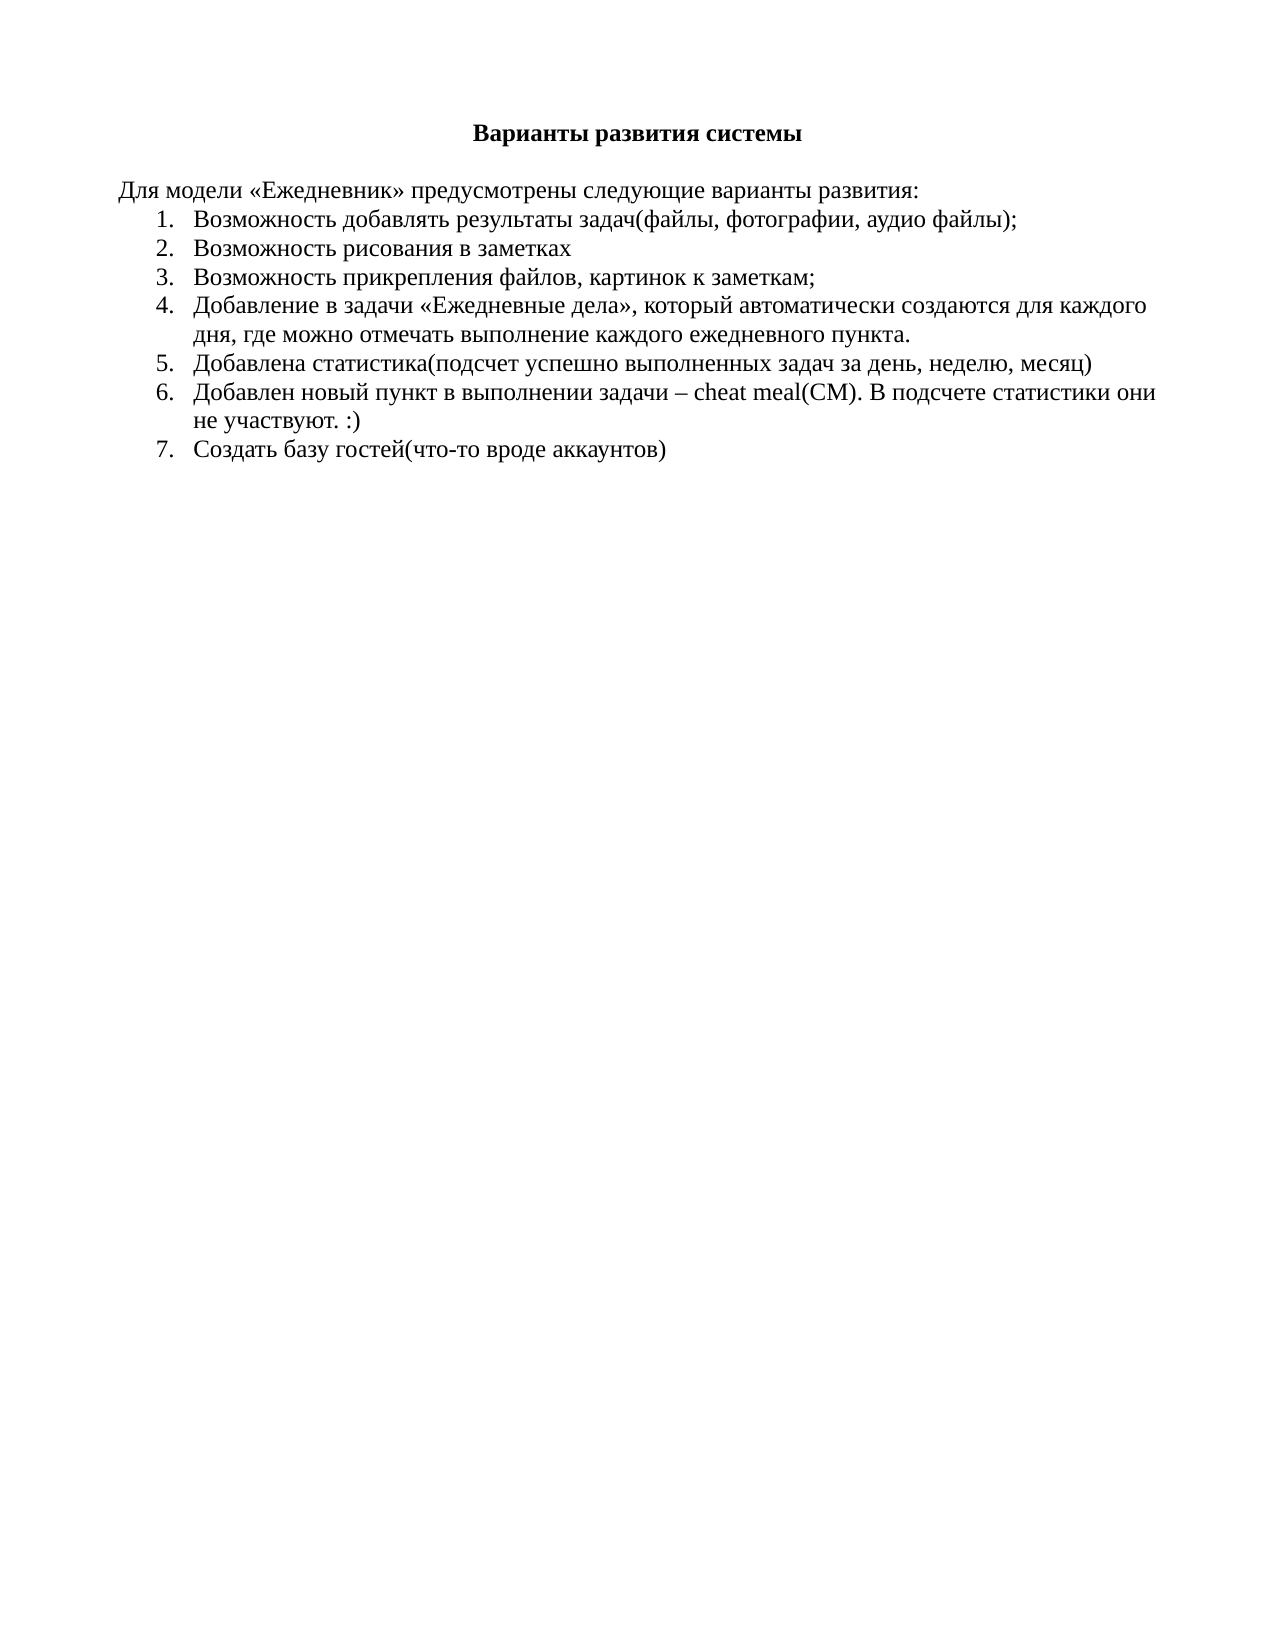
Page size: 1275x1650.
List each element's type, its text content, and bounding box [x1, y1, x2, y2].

list Возможность рисования в заметках [156, 233, 1157, 262]
list Добавлена статистика(подсчет успешно выполненных задач за день, неделю, месяц) [156, 348, 1157, 377]
list Создать базу гостей(что-то вроде аккаунтов) [156, 434, 1157, 463]
text Варианты развития системы [118, 118, 1157, 147]
list Возможность прикрепления файлов, картинок к заметкам; [156, 262, 1157, 291]
list Добавлен новый пункт в выполнении задачи – cheat meal(CM). В подсчете статистики они не участвуют. :) [156, 377, 1157, 434]
list Возможность добавлять результаты задач(файлы, фотографии, аудио файлы); [156, 204, 1157, 233]
text Для модели «Ежедневник» предусмотрены следующие варианты развития: [118, 176, 1157, 204]
list Добавление в задачи «Ежедневные дела», который автоматически создаются для каждого дня, где можно отмечать выполнение каждого ежедневного пункта. [156, 291, 1157, 348]
